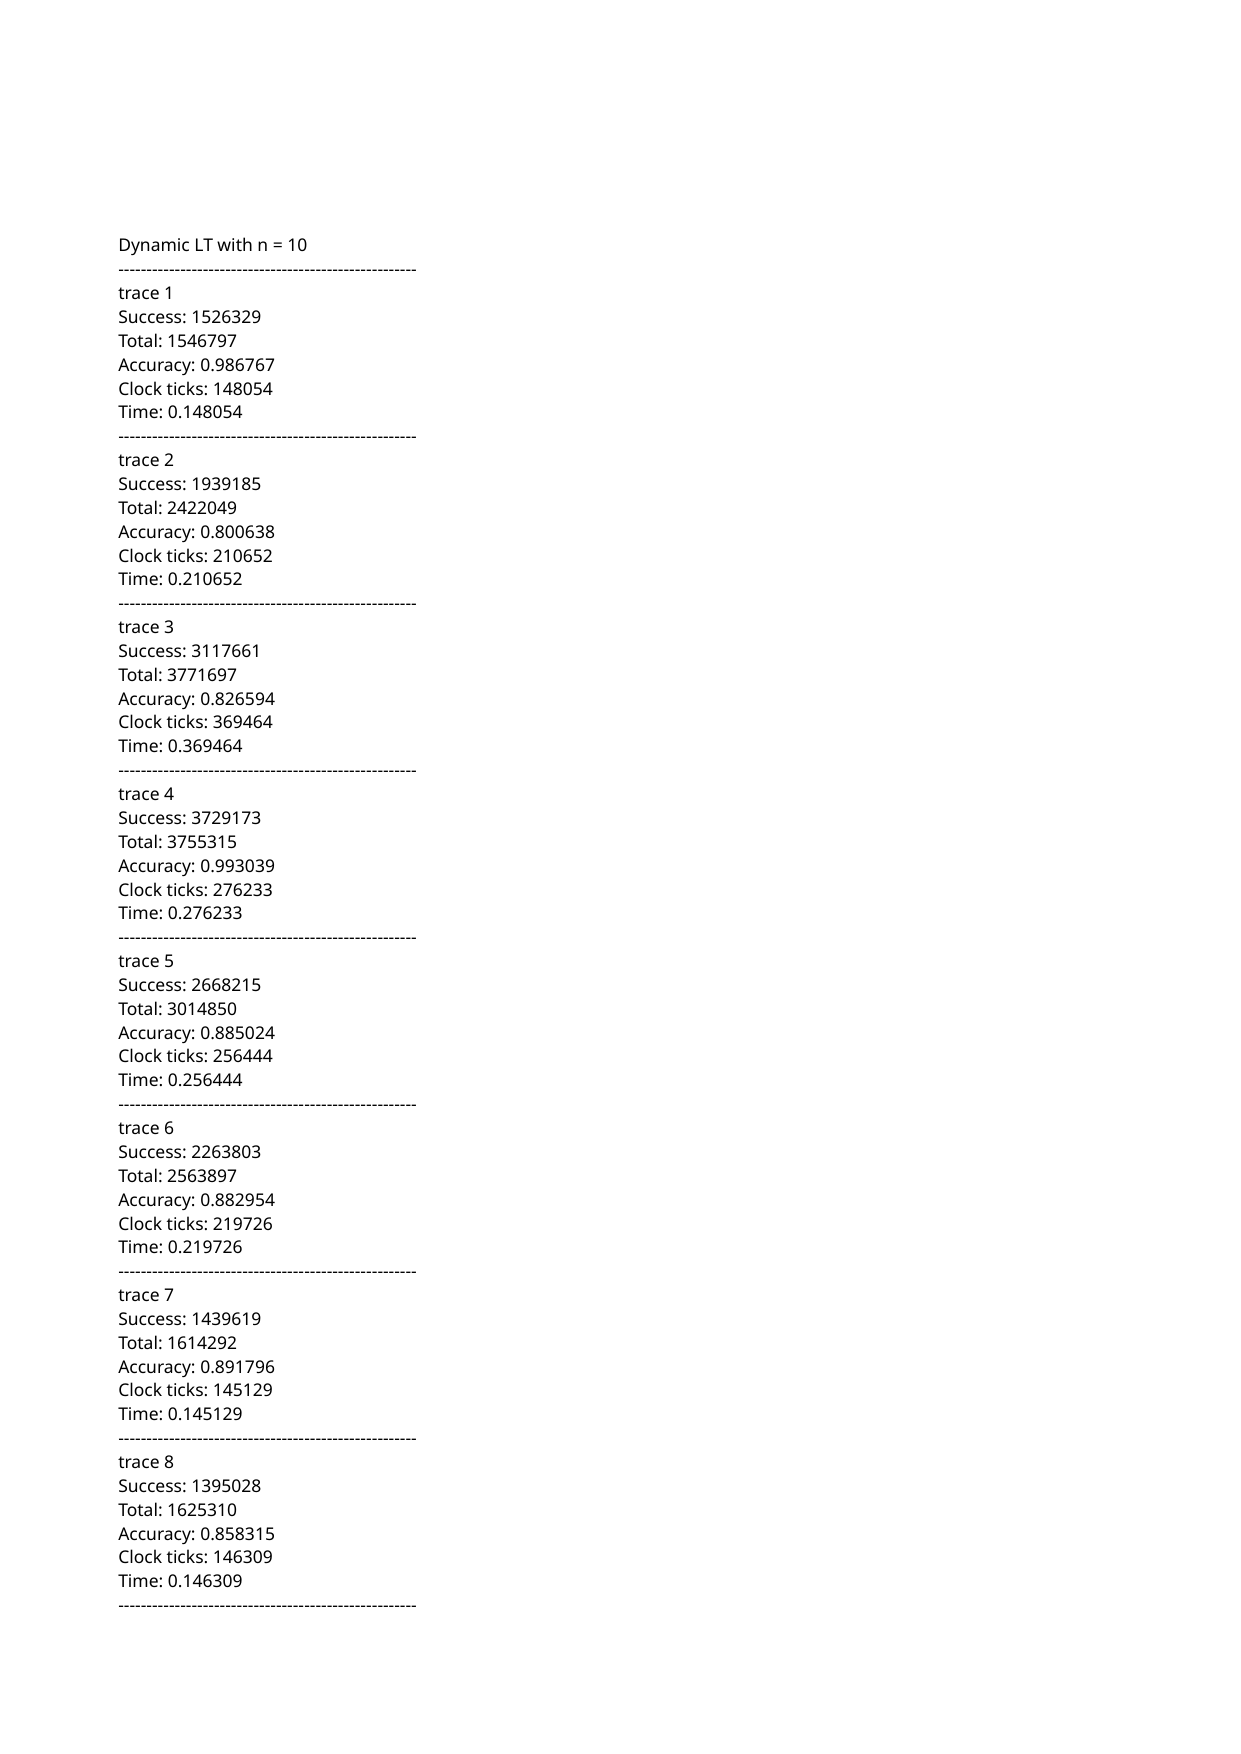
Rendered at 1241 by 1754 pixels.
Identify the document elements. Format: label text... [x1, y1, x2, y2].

text Time: 0.219726 [118, 1235, 1122, 1259]
text Success: 3729173 [118, 806, 1122, 829]
text trace 3 [118, 615, 1122, 639]
text ----------------------------------------------------- [118, 257, 1122, 281]
text ----------------------------------------------------- [118, 591, 1122, 615]
text trace 5 [118, 949, 1122, 973]
text trace 6 [118, 1116, 1122, 1139]
text Accuracy: 0.826594 [118, 686, 1122, 710]
text Time: 0.210652 [118, 567, 1122, 591]
text ----------------------------------------------------- [118, 1426, 1122, 1450]
text ----------------------------------------------------- [118, 1593, 1122, 1617]
text Total: 3014850 [118, 996, 1122, 1020]
text Success: 1526329 [118, 305, 1122, 328]
text Total: 3755315 [118, 829, 1122, 853]
text Clock ticks: 256444 [118, 1044, 1122, 1068]
text Accuracy: 0.986767 [118, 352, 1122, 376]
text Accuracy: 0.891796 [118, 1354, 1122, 1378]
text ----------------------------------------------------- [118, 925, 1122, 949]
text Success: 1439619 [118, 1307, 1122, 1330]
text ----------------------------------------------------- [118, 1092, 1122, 1116]
text trace 2 [118, 448, 1122, 472]
text trace 1 [118, 281, 1122, 305]
text Accuracy: 0.858315 [118, 1521, 1122, 1545]
text trace 8 [118, 1450, 1122, 1473]
text Accuracy: 0.885024 [118, 1020, 1122, 1044]
text Clock ticks: 146309 [118, 1545, 1122, 1569]
text Time: 0.146309 [118, 1569, 1122, 1593]
text Total: 1614292 [118, 1330, 1122, 1354]
text Total: 1546797 [118, 328, 1122, 352]
text Time: 0.145129 [118, 1402, 1122, 1426]
text Total: 1625310 [118, 1497, 1122, 1521]
text ----------------------------------------------------- [118, 424, 1122, 448]
text Time: 0.369464 [118, 734, 1122, 758]
text Time: 0.148054 [118, 400, 1122, 424]
text Accuracy: 0.993039 [118, 853, 1122, 877]
text Clock ticks: 219726 [118, 1211, 1122, 1235]
text Accuracy: 0.800638 [118, 519, 1122, 543]
text Dynamic LT with n = 10 [118, 233, 1122, 257]
text Clock ticks: 210652 [118, 543, 1122, 567]
text ----------------------------------------------------- [118, 1259, 1122, 1283]
text Total: 3771697 [118, 662, 1122, 686]
text Clock ticks: 369464 [118, 710, 1122, 734]
text Accuracy: 0.882954 [118, 1187, 1122, 1211]
text ----------------------------------------------------- [118, 758, 1122, 782]
text Success: 1395028 [118, 1473, 1122, 1497]
text Clock ticks: 148054 [118, 376, 1122, 400]
text Success: 2263803 [118, 1139, 1122, 1163]
text Time: 0.256444 [118, 1068, 1122, 1092]
text Clock ticks: 276233 [118, 877, 1122, 901]
text Total: 2422049 [118, 496, 1122, 519]
text Success: 1939185 [118, 472, 1122, 496]
text Success: 3117661 [118, 639, 1122, 662]
text Total: 2563897 [118, 1163, 1122, 1187]
text trace 4 [118, 782, 1122, 806]
text Time: 0.276233 [118, 901, 1122, 925]
text Success: 2668215 [118, 973, 1122, 996]
text trace 7 [118, 1283, 1122, 1307]
text Clock ticks: 145129 [118, 1378, 1122, 1402]
